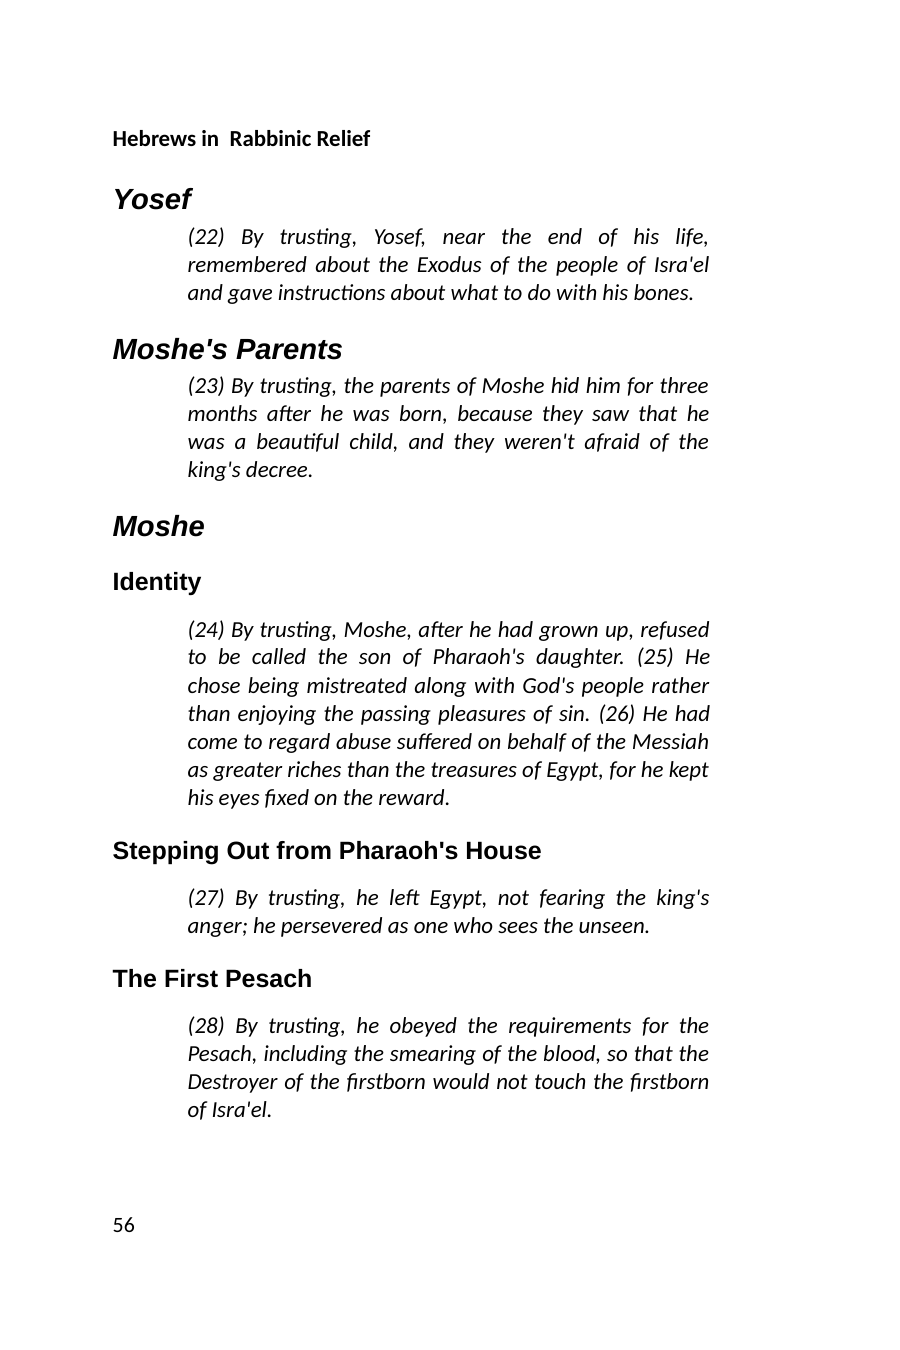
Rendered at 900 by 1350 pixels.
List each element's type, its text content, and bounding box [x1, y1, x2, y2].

subtitle The First Pesach [112, 964, 787, 993]
subtitle Stepping Out from Pharaoh's House [112, 836, 787, 864]
subtitle Identity [112, 567, 787, 596]
text (28) By trusting, he obeyed the requirements for the Pesach, including the smearing of the blood, so that the Destroyer of the firstborn would not touch the firstborn of Isra'el. [187, 1011, 712, 1123]
text (24) By trusting, Moshe, after he had grown up, refused to be called the son of Pharaoh's daughter. (25) He chose being mistreated along with God's people rather than enjoying the passing pleasures of sin. (26) He had come to regard abuse suffered on behalf of the Messiah as greater riches than the treasures of Egypt, for he kept his eyes fixed on the reward. [187, 615, 712, 811]
subtitle Yosef [112, 182, 787, 216]
text (23) By trusting, the parents of Moshe hid him for three months after he was born, because they saw that he was a beautiful child, and they weren't afraid of the king's decree. [187, 371, 712, 483]
subtitle Moshe's Parents [112, 332, 787, 365]
subtitle Moshe [112, 509, 787, 542]
text (27) By trusting, he left Egypt, not fearing the king's anger; he persevered as one who sees the unseen. [187, 883, 712, 939]
text (22) By trusting, Yosef, near the end of his life, remembered about the Exodus of the people of Isra'el and gave instructions about what to do with his bones. [187, 222, 712, 306]
